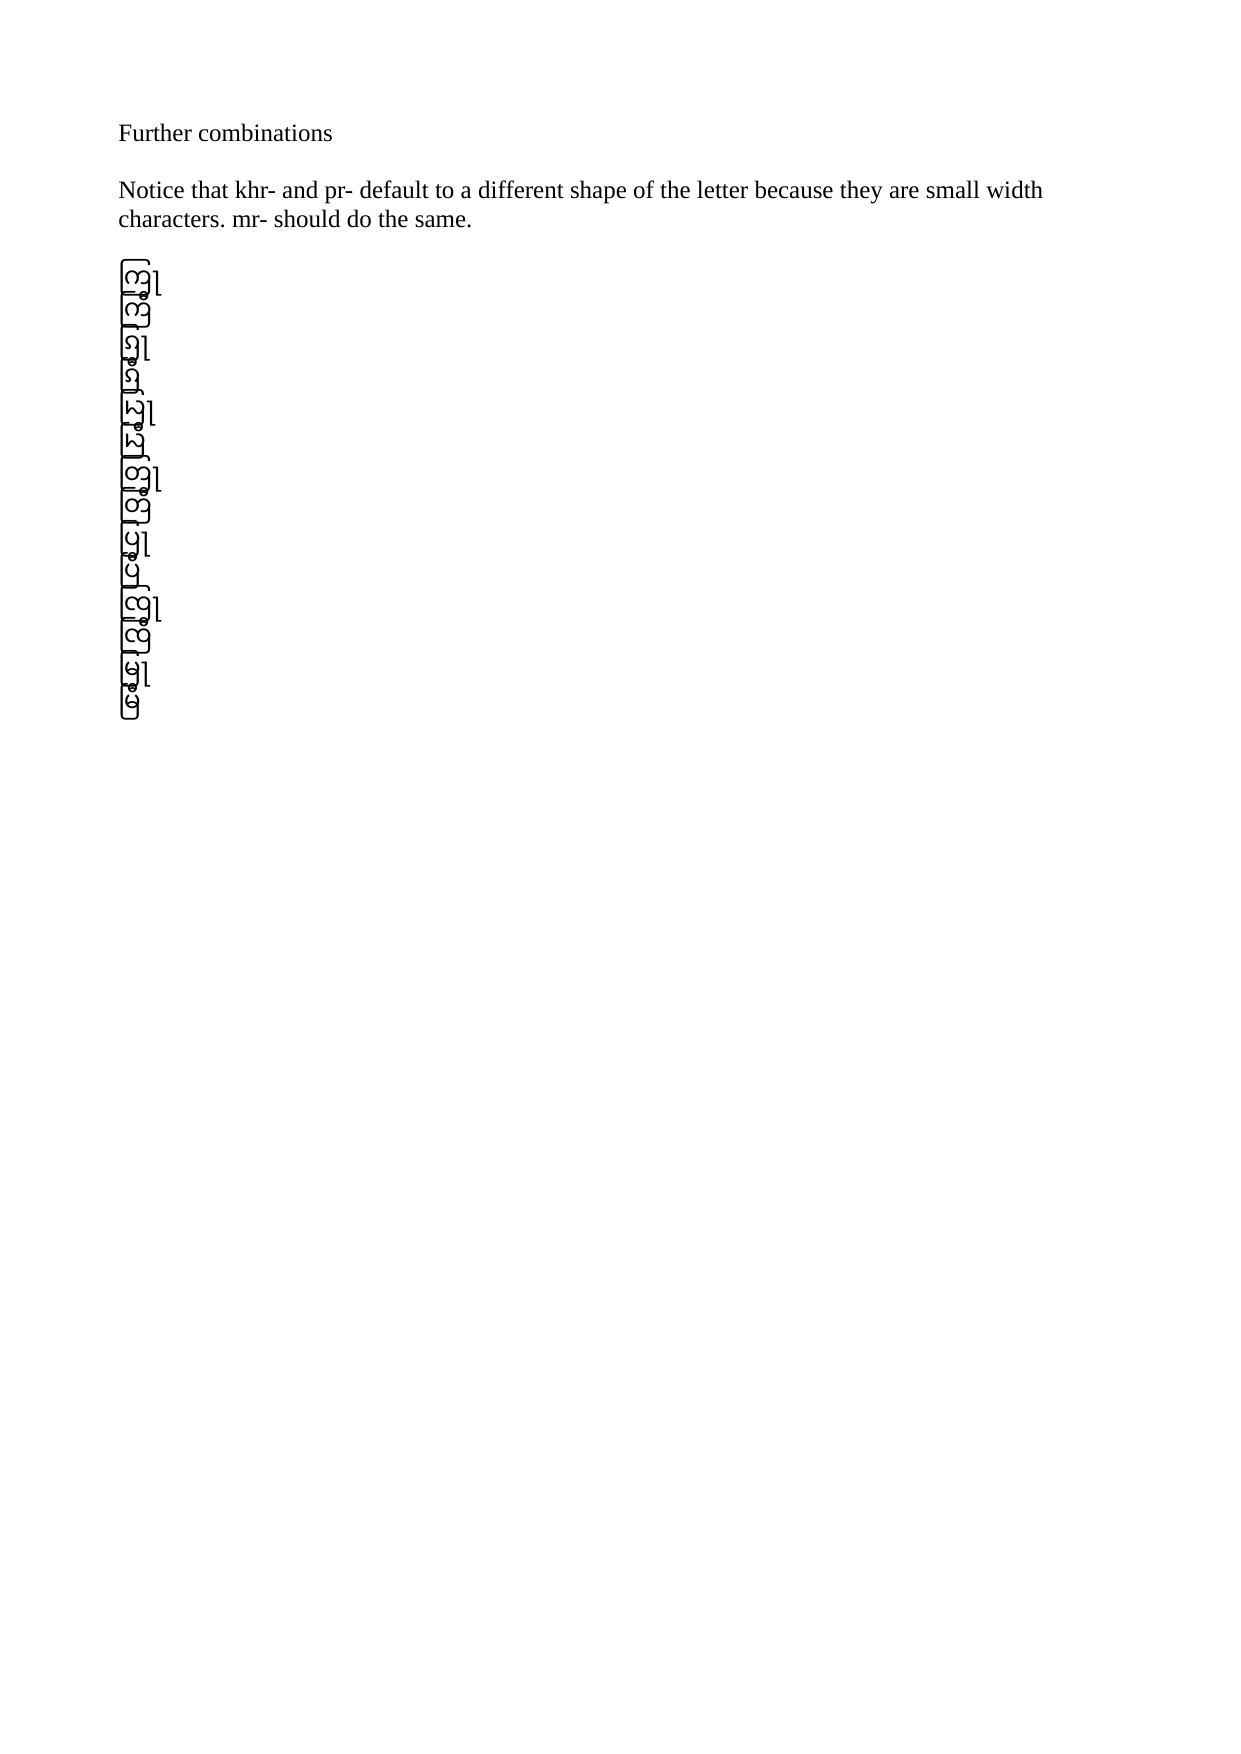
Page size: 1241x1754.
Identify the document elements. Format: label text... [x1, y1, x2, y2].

text ၸြႃ [123, 588, 1122, 621]
text ၵြီ [123, 360, 1122, 392]
text ꩢြီ [123, 425, 1122, 457]
text ကြီ [123, 294, 1122, 327]
text Notice that khr- and pr- default to a different shape of the letter because they are small width characters. mr- should do the same. [118, 176, 1122, 233]
text ပြႃ [123, 523, 1122, 555]
text ကြႃ [123, 262, 1122, 294]
text တြႃ [123, 457, 1122, 490]
text ပြီ [123, 555, 1122, 588]
text မြႃ [123, 653, 1122, 686]
text Further combinations [118, 118, 1122, 147]
text တြီ [123, 490, 1122, 523]
text မြီ [123, 686, 1122, 718]
text ၵြႃ [123, 327, 1122, 360]
text ၸြီ [123, 621, 1122, 653]
text ꩢြႃ [123, 392, 1122, 425]
